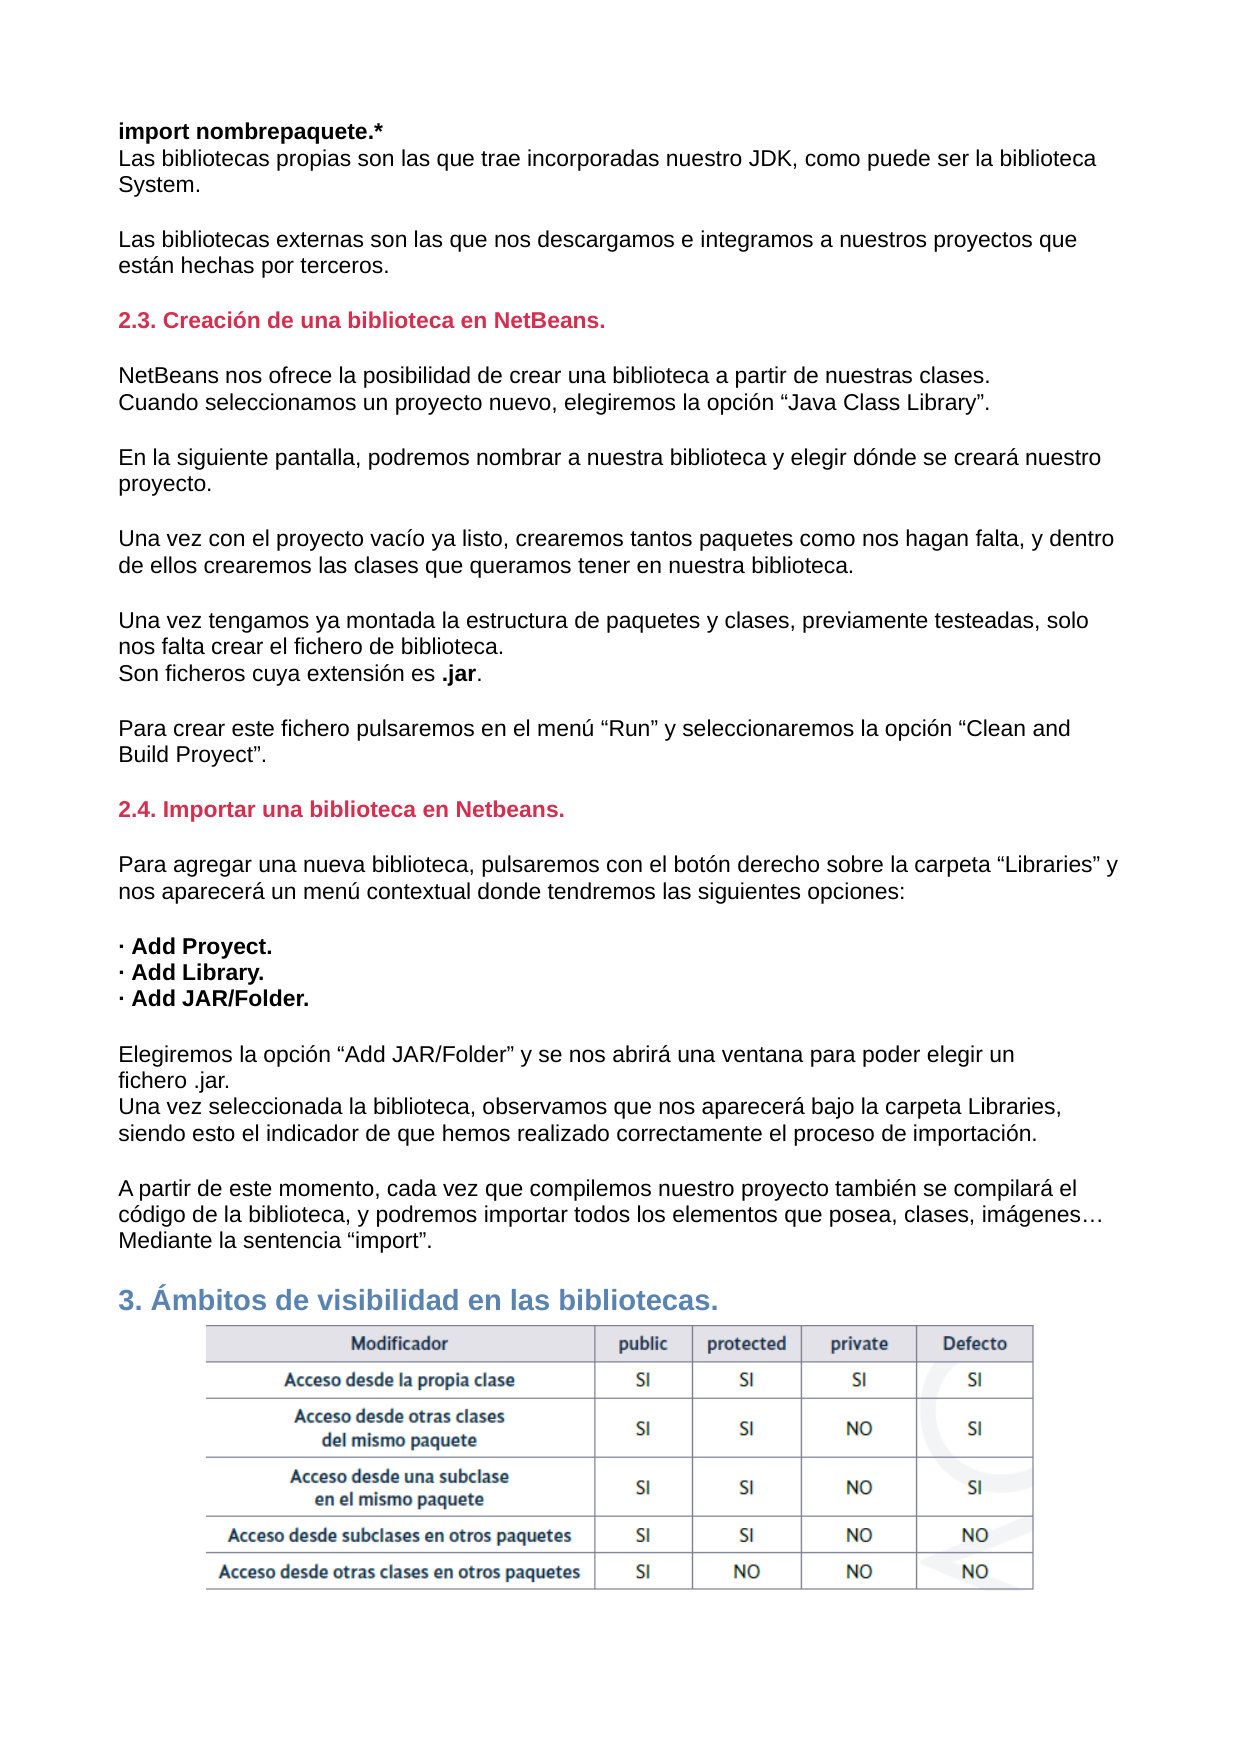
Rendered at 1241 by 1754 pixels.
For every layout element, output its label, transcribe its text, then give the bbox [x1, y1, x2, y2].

text 2.3. Creación de una biblioteca en NetBeans. [118, 307, 1122, 334]
text · Add Proyect. [118, 933, 1122, 959]
text Las bibliotecas propias son las que trae incorporadas nuestro JDK, como puede ser la biblioteca System. [118, 144, 1122, 197]
text Una vez seleccionada la biblioteca, observamos que nos aparecerá bajo la carpeta Libraries, siendo esto el indicador de que hemos realizado correctamente el proceso de importación. [118, 1093, 1122, 1146]
text Una vez con el proyecto vacío ya listo, crearemos tantos paquetes como nos hagan falta, y dentro de ellos crearemos las clases que queramos tener en nuestra biblioteca. [118, 525, 1122, 578]
text Una vez tengamos ya montada la estructura de paquetes y clases, previamente testeadas, solo nos falta crear el fichero de biblioteca. [118, 607, 1122, 659]
text Para crear este fichero pulsaremos en el menú “Run” y seleccionaremos la opción “Clean and Build Proyect”. [118, 715, 1122, 767]
text Elegiremos la opción “Add JAR/Folder” y se nos abrirá una ventana para poder elegir un fichero .jar. [118, 1041, 1122, 1093]
text · Add JAR/Folder. [118, 985, 1122, 1012]
text A partir de este momento, cada vez que compilemos nuestro proyecto también se compilará el código de la biblioteca, y podremos importar todos los elementos que posea, clases, imágenes… Mediante la sentencia “import”. [118, 1175, 1122, 1254]
text 3. Ámbitos de visibilidad en las bibliotecas. [118, 1282, 1122, 1316]
text Las bibliotecas externas son las que nos descargamos e integramos a nuestros proyectos que están hechas por terceros. [118, 226, 1122, 279]
text import nombrepaquete.* [118, 118, 1122, 144]
text Son ficheros cuya extensión es .jar. [118, 659, 1122, 686]
text Cuando seleccionamos un proyecto nuevo, elegiremos la opción “Java Class Library”. [118, 389, 1122, 415]
text NetBeans nos ofrece la posibilidad de crear una biblioteca a partir de nuestras clases. [118, 362, 1122, 389]
text · Add Library. [118, 959, 1122, 985]
text En la siguiente pantalla, podremos nombrar a nuestra biblioteca y elegir dónde se creará nuestro proyecto. [118, 444, 1122, 497]
picture [205, 1325, 1035, 1591]
text Para agregar una nueva biblioteca, pulsaremos con el botón derecho sobre la carpeta “Libraries” y nos aparecerá un menú contextual donde tendremos las siguientes opciones: [118, 851, 1122, 904]
text 2.4. Importar una biblioteca en Netbeans. [118, 796, 1122, 822]
